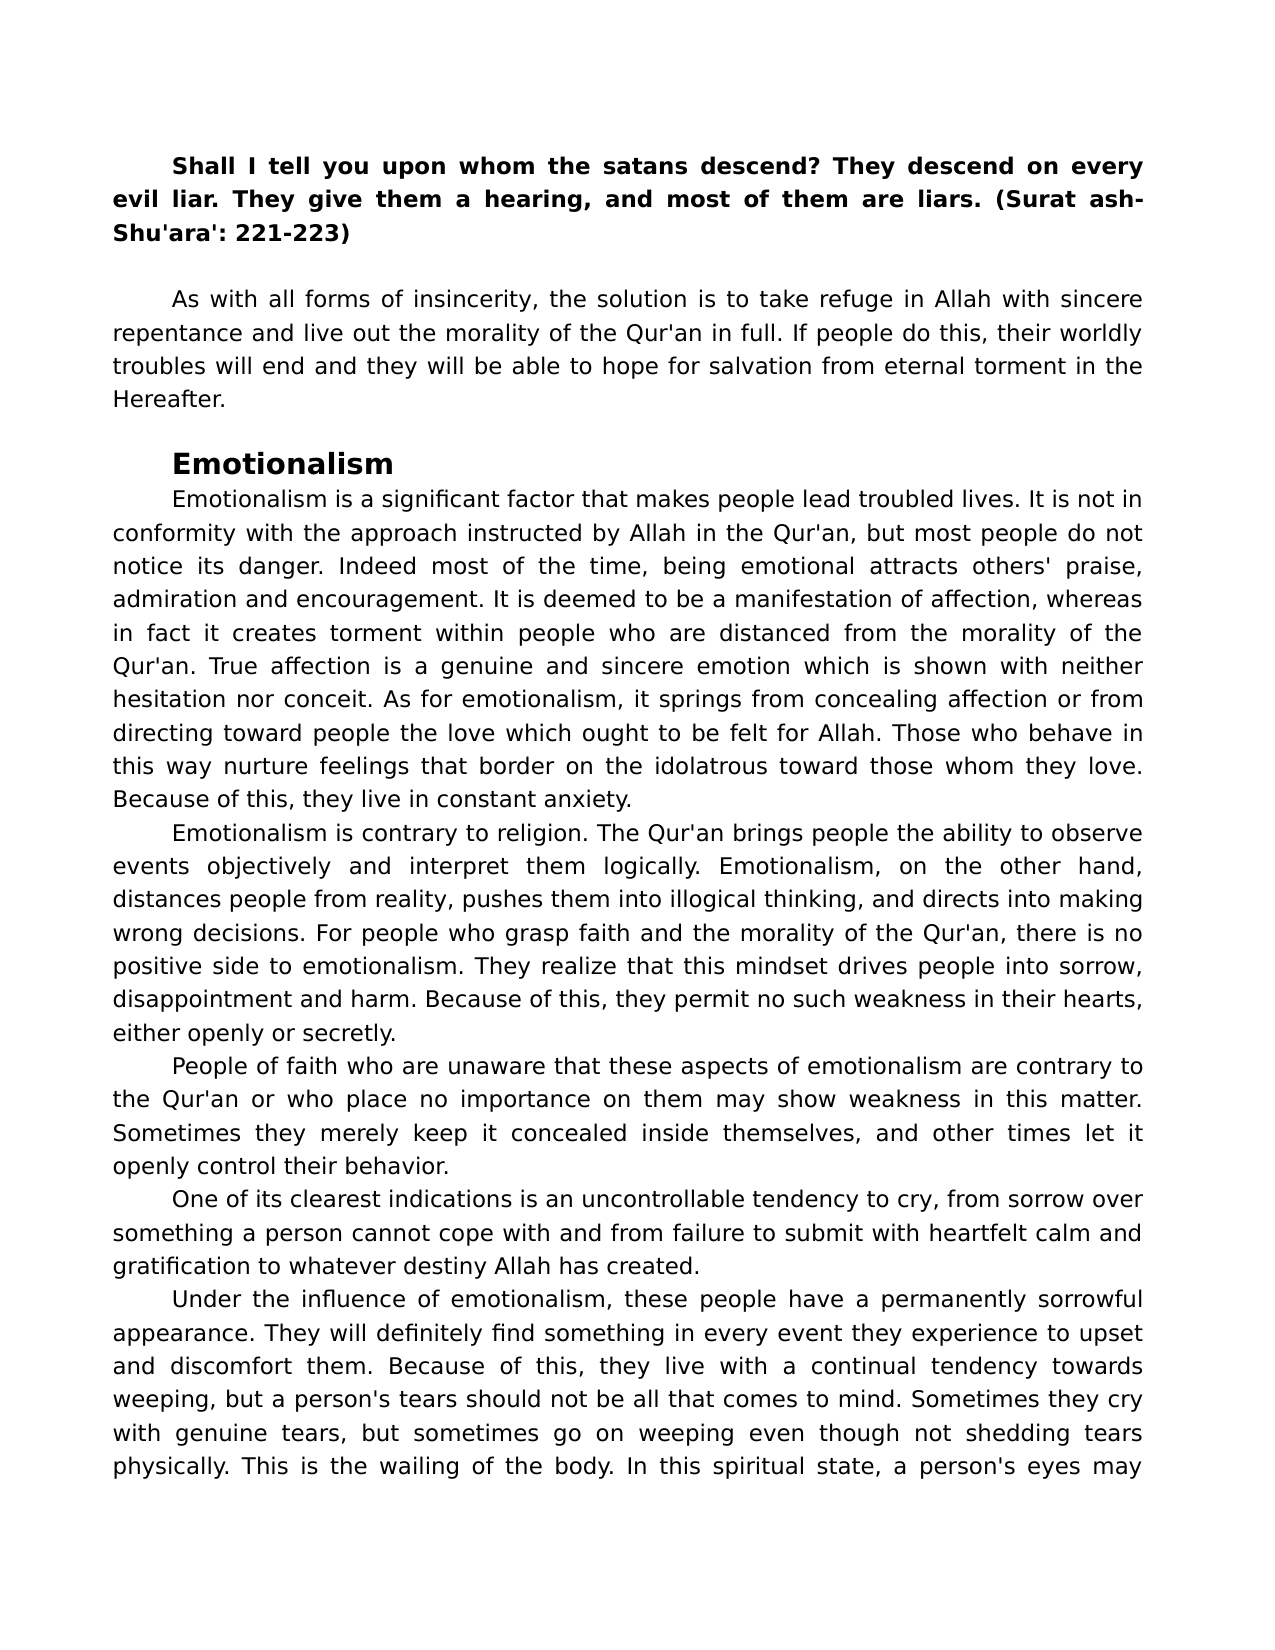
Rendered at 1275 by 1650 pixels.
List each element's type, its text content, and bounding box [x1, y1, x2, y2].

text Emotionalism [112, 448, 1145, 481]
text Emotionalism is a significant factor that makes people lead troubled lives. It is not in conformity with the approach instructed by Allah in the Qur'an, but most people do not notice its danger. Indeed most of the time, being emotional attracts others' praise, admiration and encouragement. It is deemed to be a manifestation of affection, whereas in fact it creates torment within people who are distanced from the morality of the Qur'an. True affection is a genuine and sincere emotion which is shown with neither hesitation nor conceit. As for emotionalism, it springs from concealing affection or from directing toward people the love which ought to be felt for Allah. Those who behave in this way nurture feelings that border on the idolatrous toward those whom they love. Because of this, they live in constant anxiety. [112, 481, 1145, 814]
text As with all forms of insincerity, the solution is to take refuge in Allah with sincere repentance and live out the morality of the Qur'an in full. If people do this, their worldly troubles will end and they will be able to hope for salvation from eternal torment in the Hereafter. [112, 281, 1145, 414]
text Under the influence of emotionalism, these people have a permanently sorrowful appearance. They will definitely find something in every event they experience to upset and discomfort them. Because of this, they live with a continual tendency towards weeping, but a person's tears should not be all that comes to mind. Sometimes they cry with genuine tears, but sometimes go on weeping even though not shedding tears physically. This is the wailing of the body. In this spiritual state, a person's eyes may [112, 1281, 1145, 1481]
text Emotionalism is contrary to religion. The Qur'an brings people the ability to observe events objectively and interpret them logically. Emotionalism, on the other hand, distances people from reality, pushes them into illogical thinking, and directs into making wrong decisions. For people who grasp faith and the morality of the Qur'an, there is no positive side to emotionalism. They realize that this mindset drives people into sorrow, disappointment and harm. Because of this, they permit no such weakness in their hearts, either openly or secretly. [112, 814, 1145, 1048]
text One of its clearest indications is an uncontrollable tendency to cry, from sorrow over something a person cannot cope with and from failure to submit with heartfelt calm and gratification to whatever destiny Allah has created. [112, 1181, 1145, 1281]
text People of faith who are unaware that these aspects of emotionalism are contrary to the Qur'an or who place no importance on them may show weakness in this matter. Sometimes they merely keep it concealed inside themselves, and other times let it openly control their behavior. [112, 1048, 1145, 1181]
text Shall I tell you upon whom the satans descend? They descend on every evil liar. They give them a hearing, and most of them are liars. (Surat ash-Shu'ara': 221-223) [112, 148, 1145, 248]
